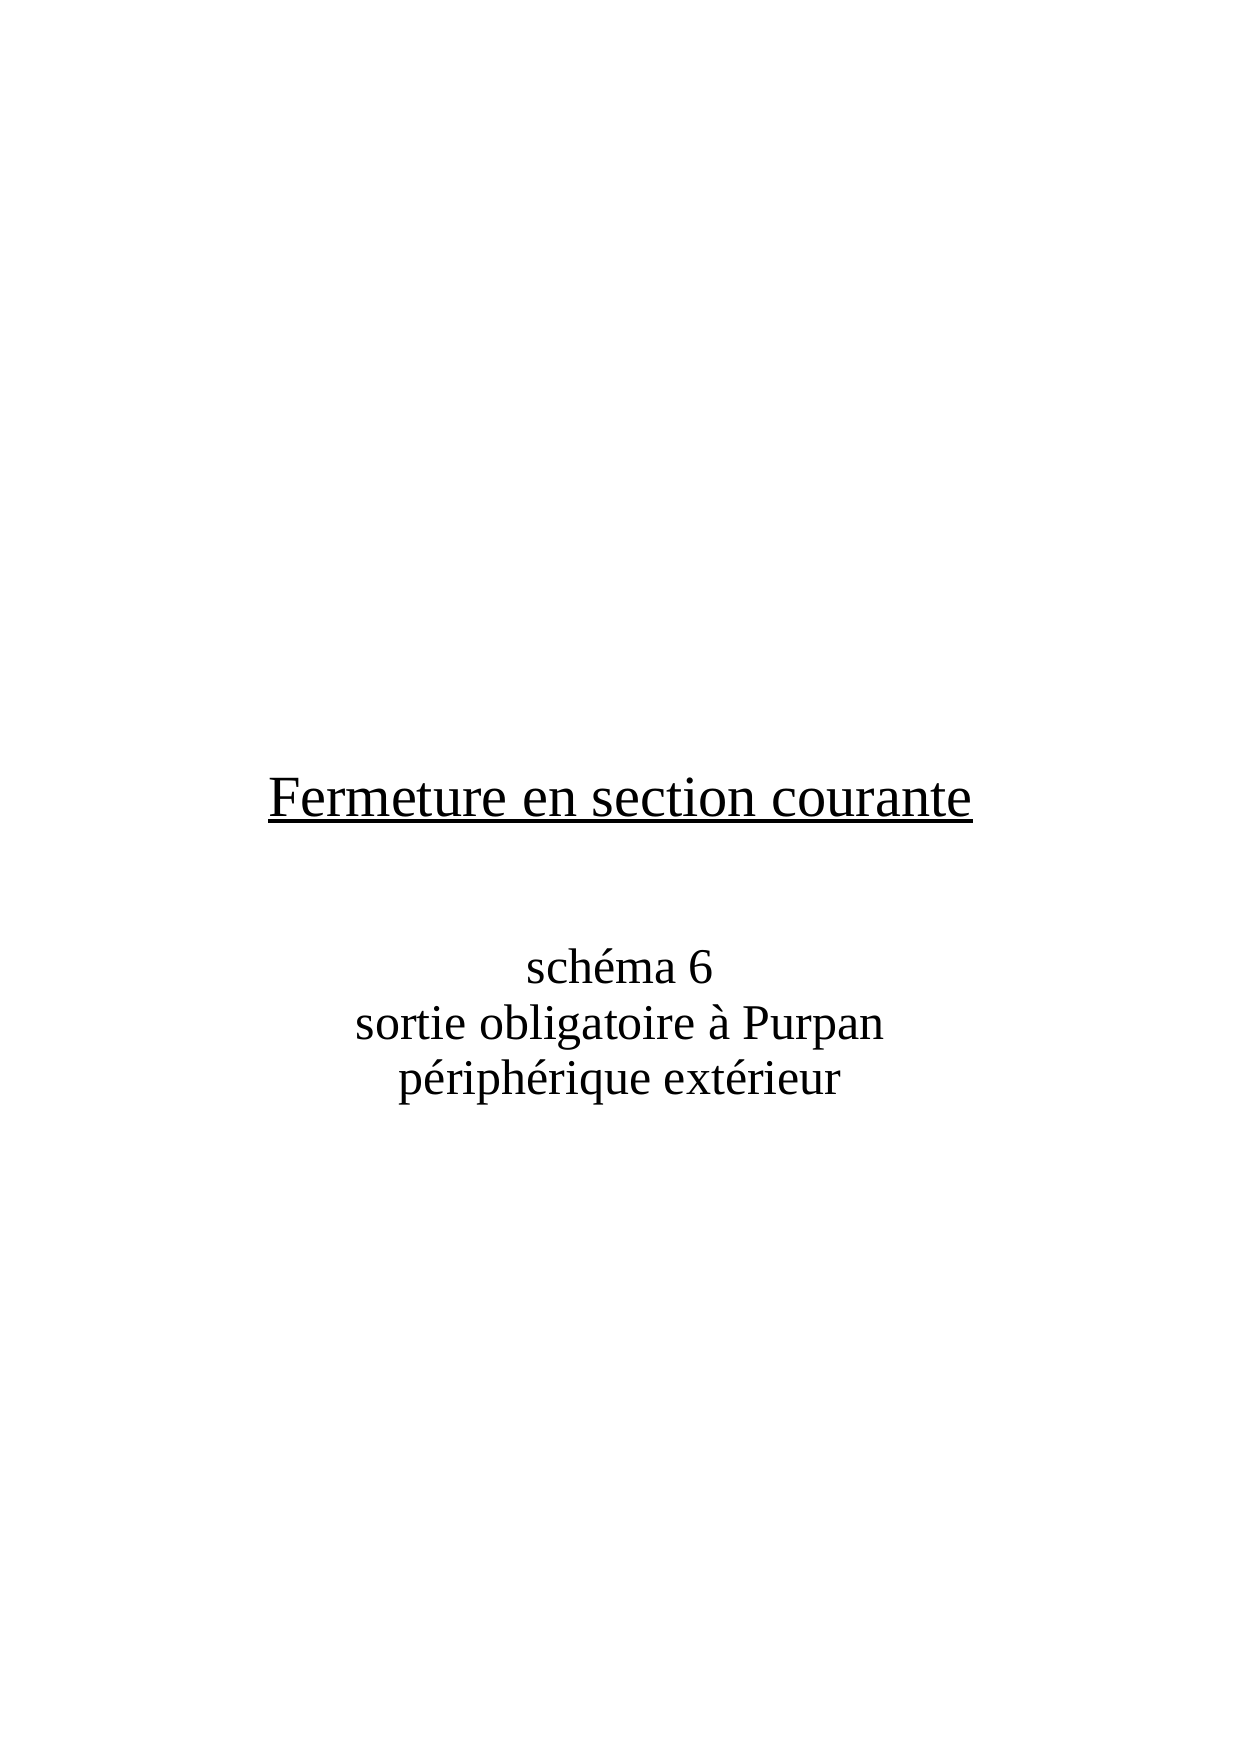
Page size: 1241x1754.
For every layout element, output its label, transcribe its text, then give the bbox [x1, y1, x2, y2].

text périphérique extérieur [118, 1050, 1122, 1106]
text Fermeture en section courante [118, 764, 1122, 828]
text schéma 6 [118, 939, 1122, 995]
text sortie obligatoire à Purpan [118, 995, 1122, 1050]
